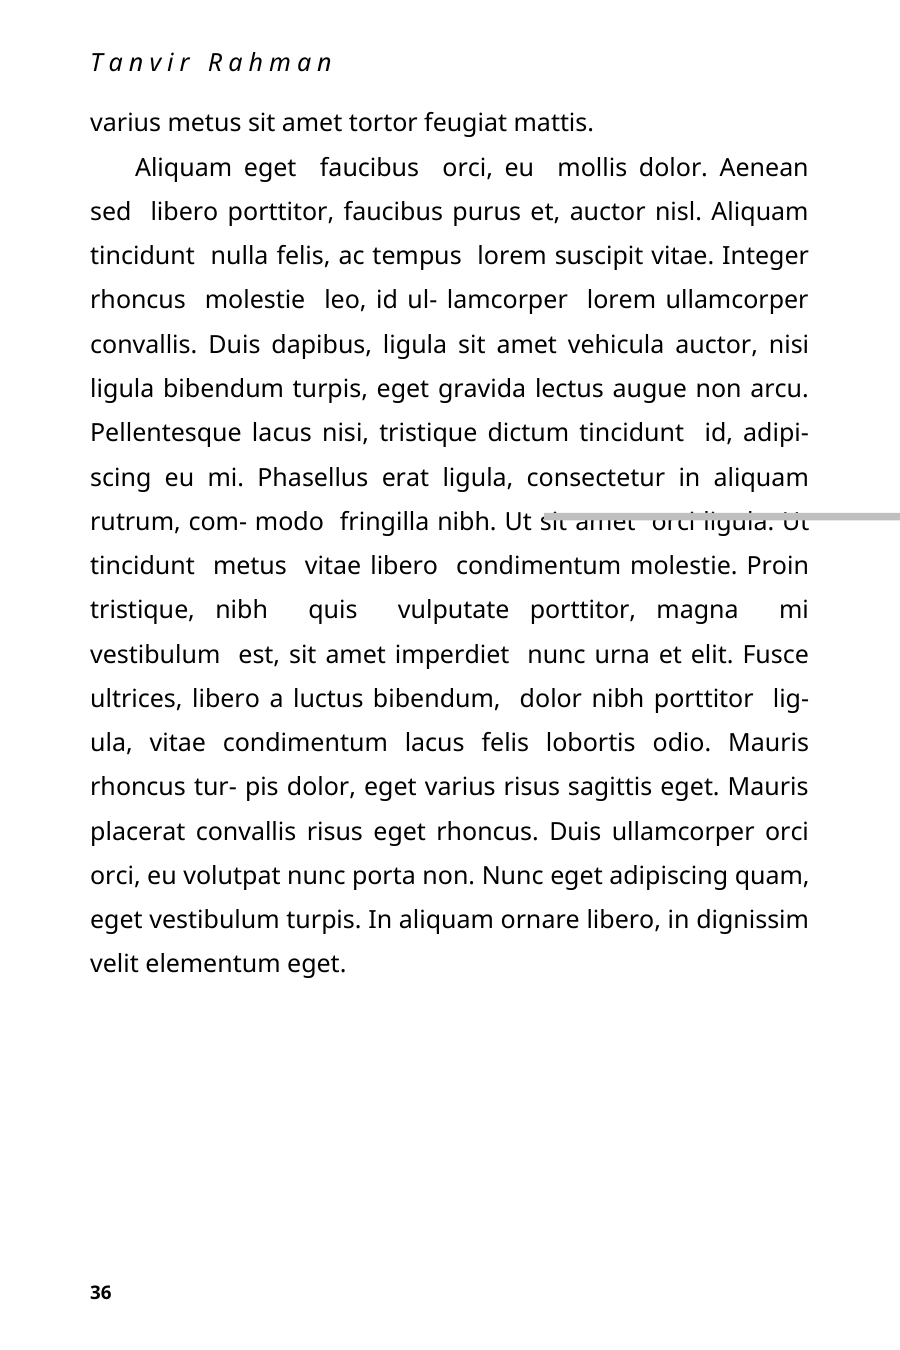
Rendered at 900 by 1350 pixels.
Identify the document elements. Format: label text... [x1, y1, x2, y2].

text varius metus sit amet tortor feugiat mattis. [90, 105, 810, 139]
text Aliquam eget faucibus orci, eu mollis dolor. Aenean sed libero porttitor, faucibus purus et, auctor nisl. Aliquam tincidunt nulla felis, ac tempus lorem suscipit vitae. Integer rhoncus molestie leo, id ul- lamcorper lorem ullamcorper convallis. Duis dapibus, ligula sit amet vehicula auctor, nisi ligula bibendum turpis, eget gravida lectus augue non arcu. Pellentesque lacus nisi, tristique dictum tincidunt id, adipi- scing eu mi. Phasellus erat ligula, consectetur in aliquam rutrum, com- modo fringilla nibh. Ut sit amet orci ligula. Ut tincidunt metus vitae libero condimentum molestie. Proin tristique, nibh quis vulputate porttitor, magna mi vestibulum est, sit amet imperdiet nunc urna et elit. Fusce ultrices, libero a luctus bibendum, dolor nibh porttitor lig- ula, vitae condimentum lacus felis lobortis odio. Mauris rhoncus tur- pis dolor, eget varius risus sagittis eget. Mauris placerat convallis risus eget rhoncus. Duis ullamcorper orci orci, eu volutpat nunc porta non. Nunc eget adipiscing quam, eget vestibulum turpis. In aliquam ornare libero, in dignissim velit elementum eget. [90, 149, 810, 980]
